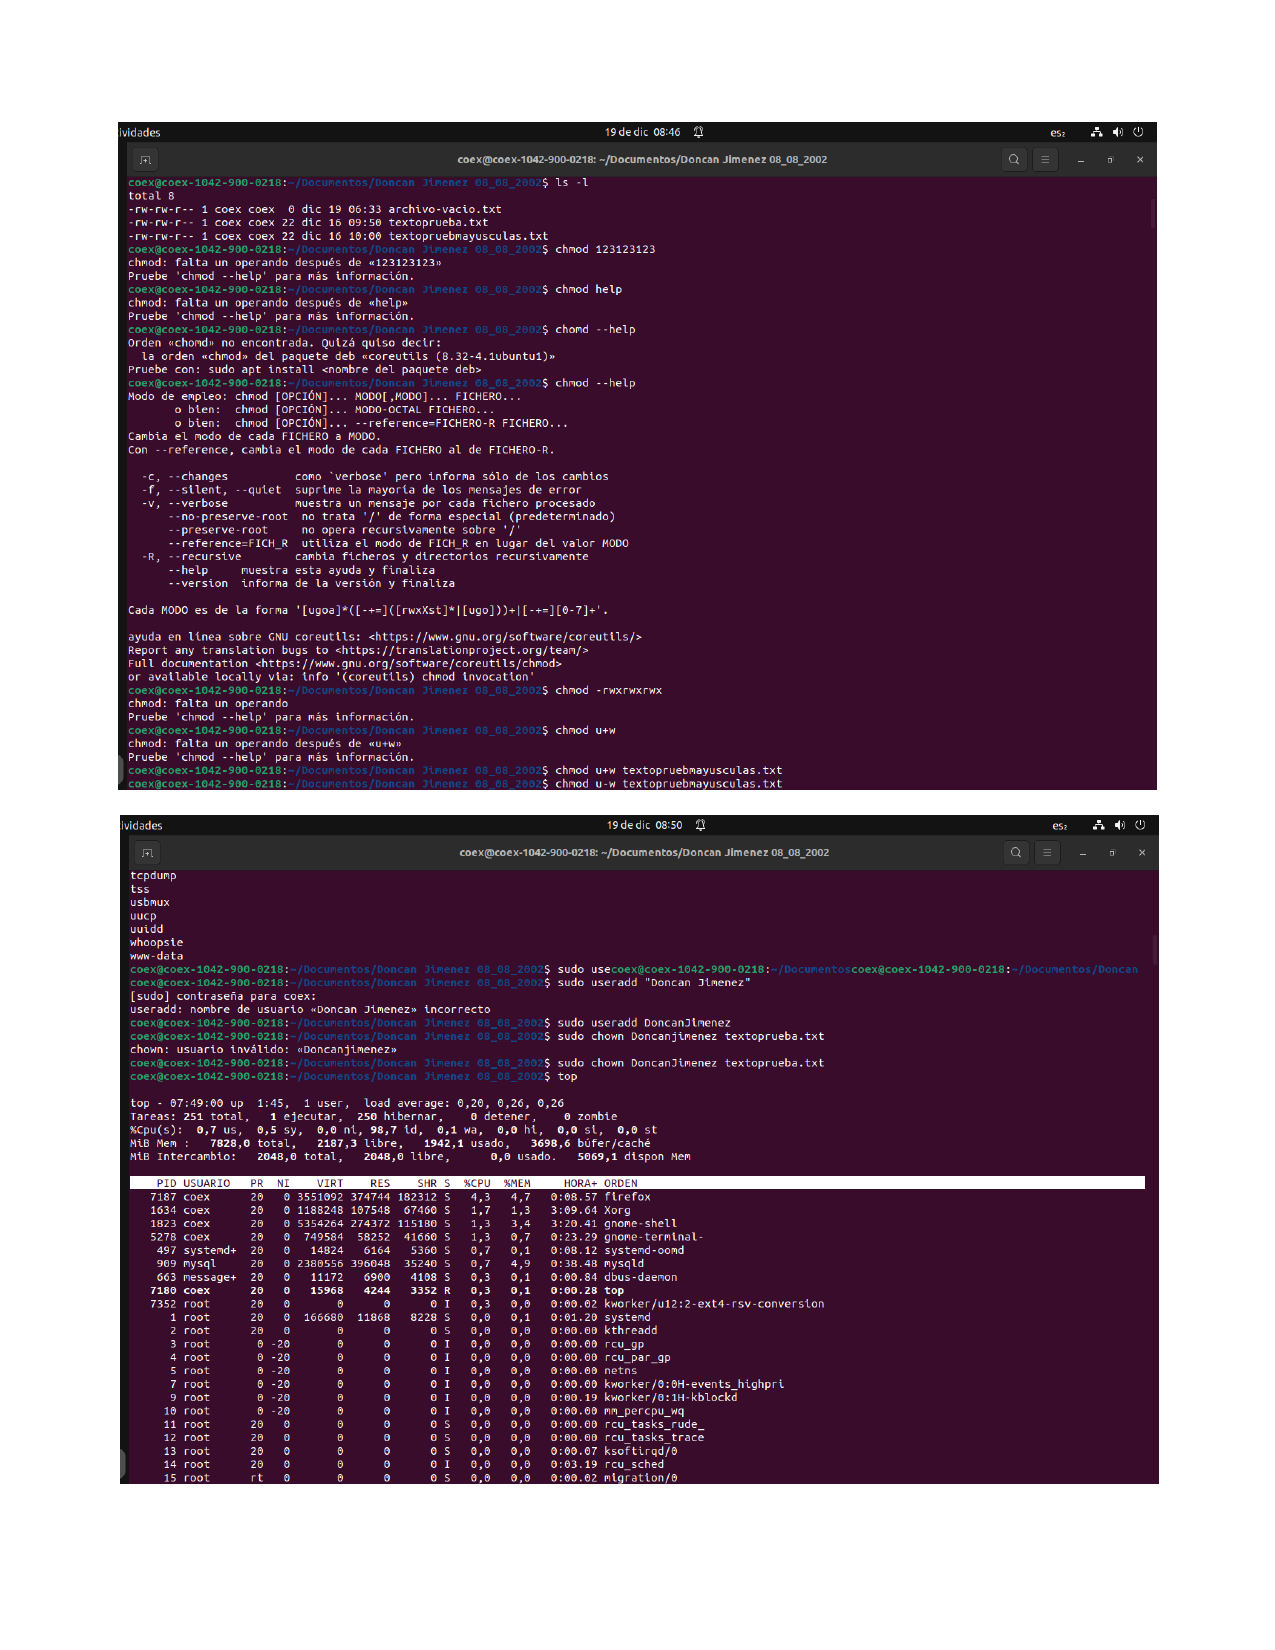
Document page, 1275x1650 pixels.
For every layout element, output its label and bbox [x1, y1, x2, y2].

picture [118, 122, 1157, 790]
picture [120, 815, 1159, 1484]
